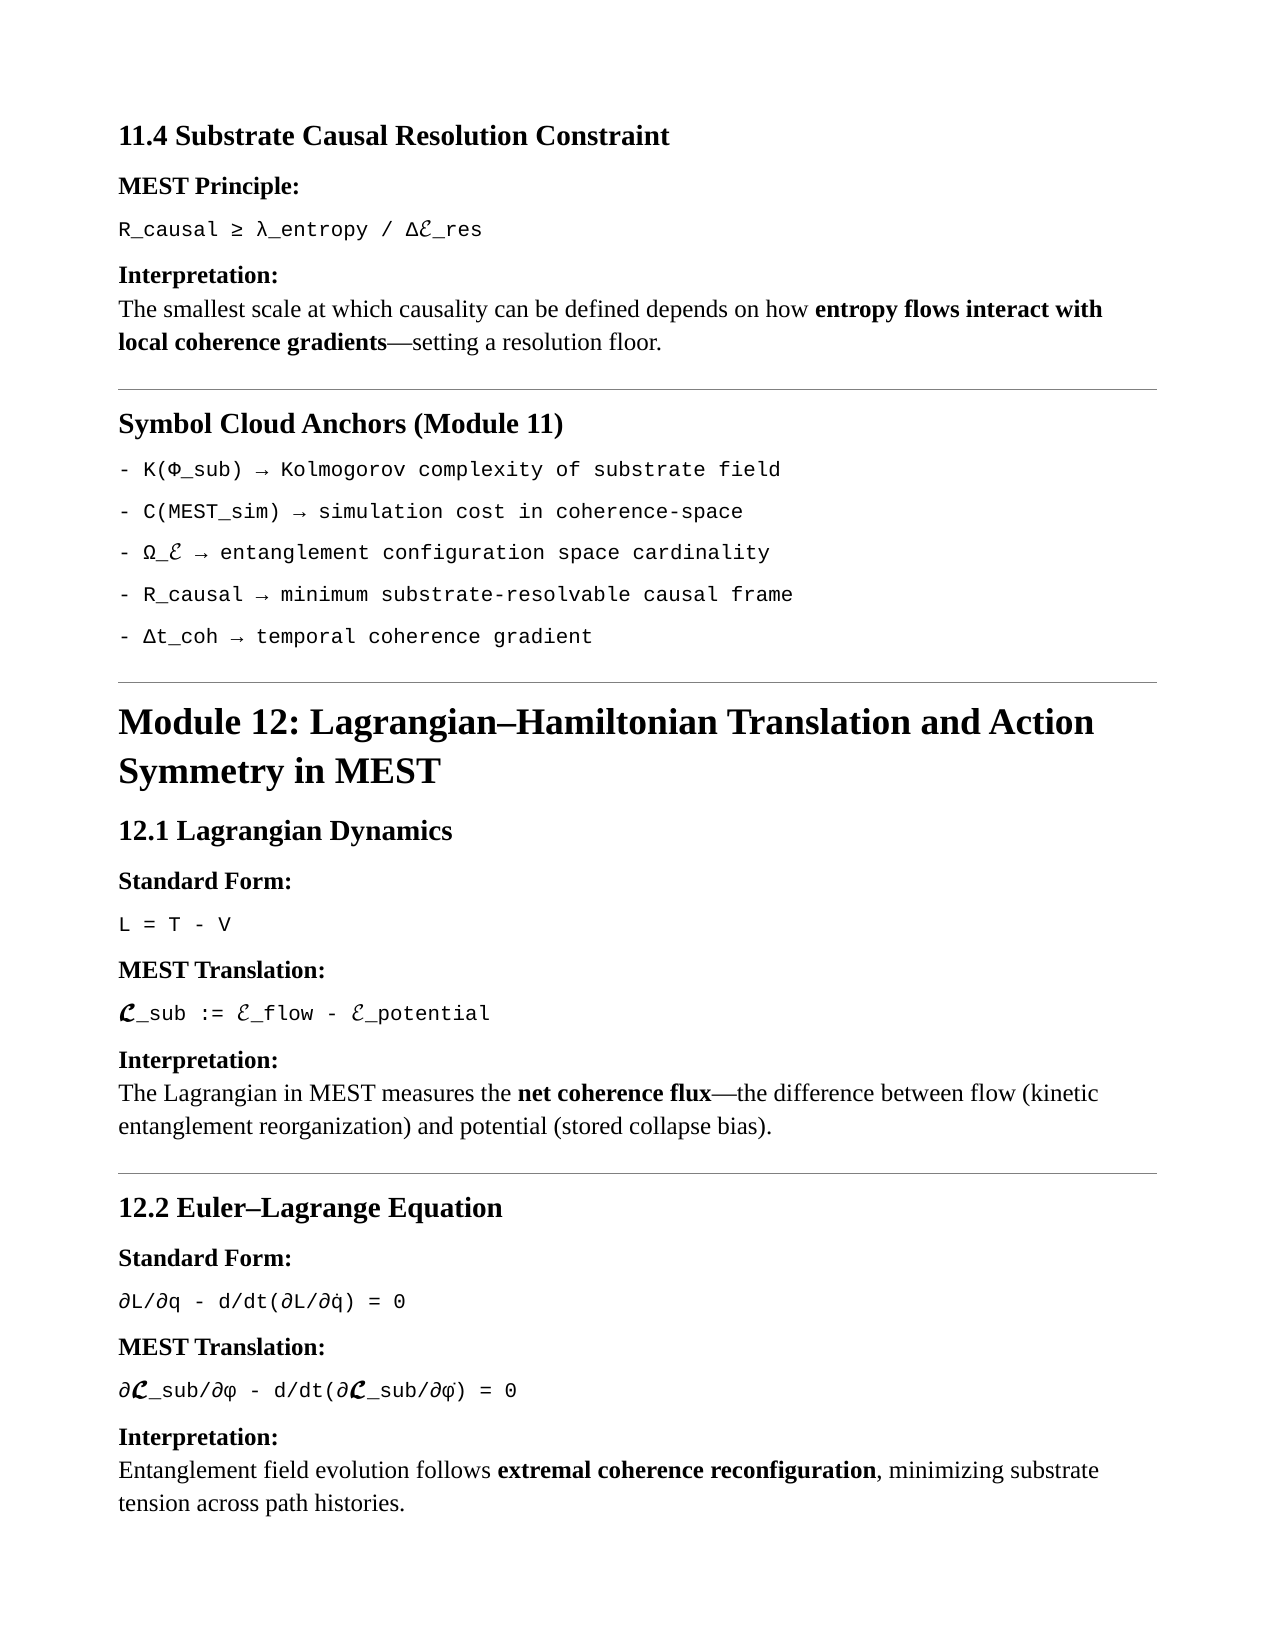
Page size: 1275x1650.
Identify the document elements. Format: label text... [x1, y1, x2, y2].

subtitle 12.1 Lagrangian Dynamics [118, 813, 1157, 846]
subtitle Module 12: Lagrangian–Hamiltonian Translation and Action Symmetry in MEST [118, 699, 1157, 792]
text - K(Φ_sub) → Kolmogorov complexity of substrate field [118, 459, 1157, 482]
text L = T - V [118, 914, 1157, 937]
text - Ω_ℰ → entanglement configuration space cardinality [118, 542, 1157, 566]
subtitle Symbol Cloud Anchors (Module 11) [118, 406, 1157, 439]
text Standard Form: [118, 866, 1157, 895]
text 𝓛_sub := ℰ_flow - ℰ_potential [118, 1003, 1157, 1027]
text - Δt_coh → temporal coherence gradient [118, 626, 1157, 649]
text - C(MEST_sim) → simulation cost in coherence-space [118, 501, 1157, 524]
text Interpretation: The Lagrangian in MEST measures the net coherence flux—the difference between flow (kinetic entanglement reorganization) and potential (stored collapse bias). [118, 1045, 1157, 1139]
text MEST Translation: [118, 1332, 1157, 1361]
text ∂L/∂q - d/dt(∂L/∂q̇) = 0 [118, 1291, 1157, 1314]
text MEST Principle: [118, 171, 1157, 200]
text R_causal ≥ λ_entropy / Δℰ_res [118, 219, 1157, 242]
subtitle 11.4 Substrate Causal Resolution Constraint [118, 118, 1157, 152]
text - R_causal → minimum substrate-resolvable causal frame [118, 584, 1157, 608]
text MEST Translation: [118, 955, 1157, 984]
text ∂𝓛_sub/∂φ - d/dt(∂𝓛_sub/∂φ̇) = 0 [118, 1380, 1157, 1404]
text Interpretation: Entanglement field evolution follows extremal coherence reconfiguration, minimizing substrate tension across path histories. [118, 1422, 1157, 1517]
text Standard Form: [118, 1243, 1157, 1272]
text Interpretation: The smallest scale at which causality can be defined depends on how entropy flows interact with local coherence gradients—setting a resolution floor. [118, 261, 1157, 355]
subtitle 12.2 Euler–Lagrange Equation [118, 1190, 1157, 1223]
